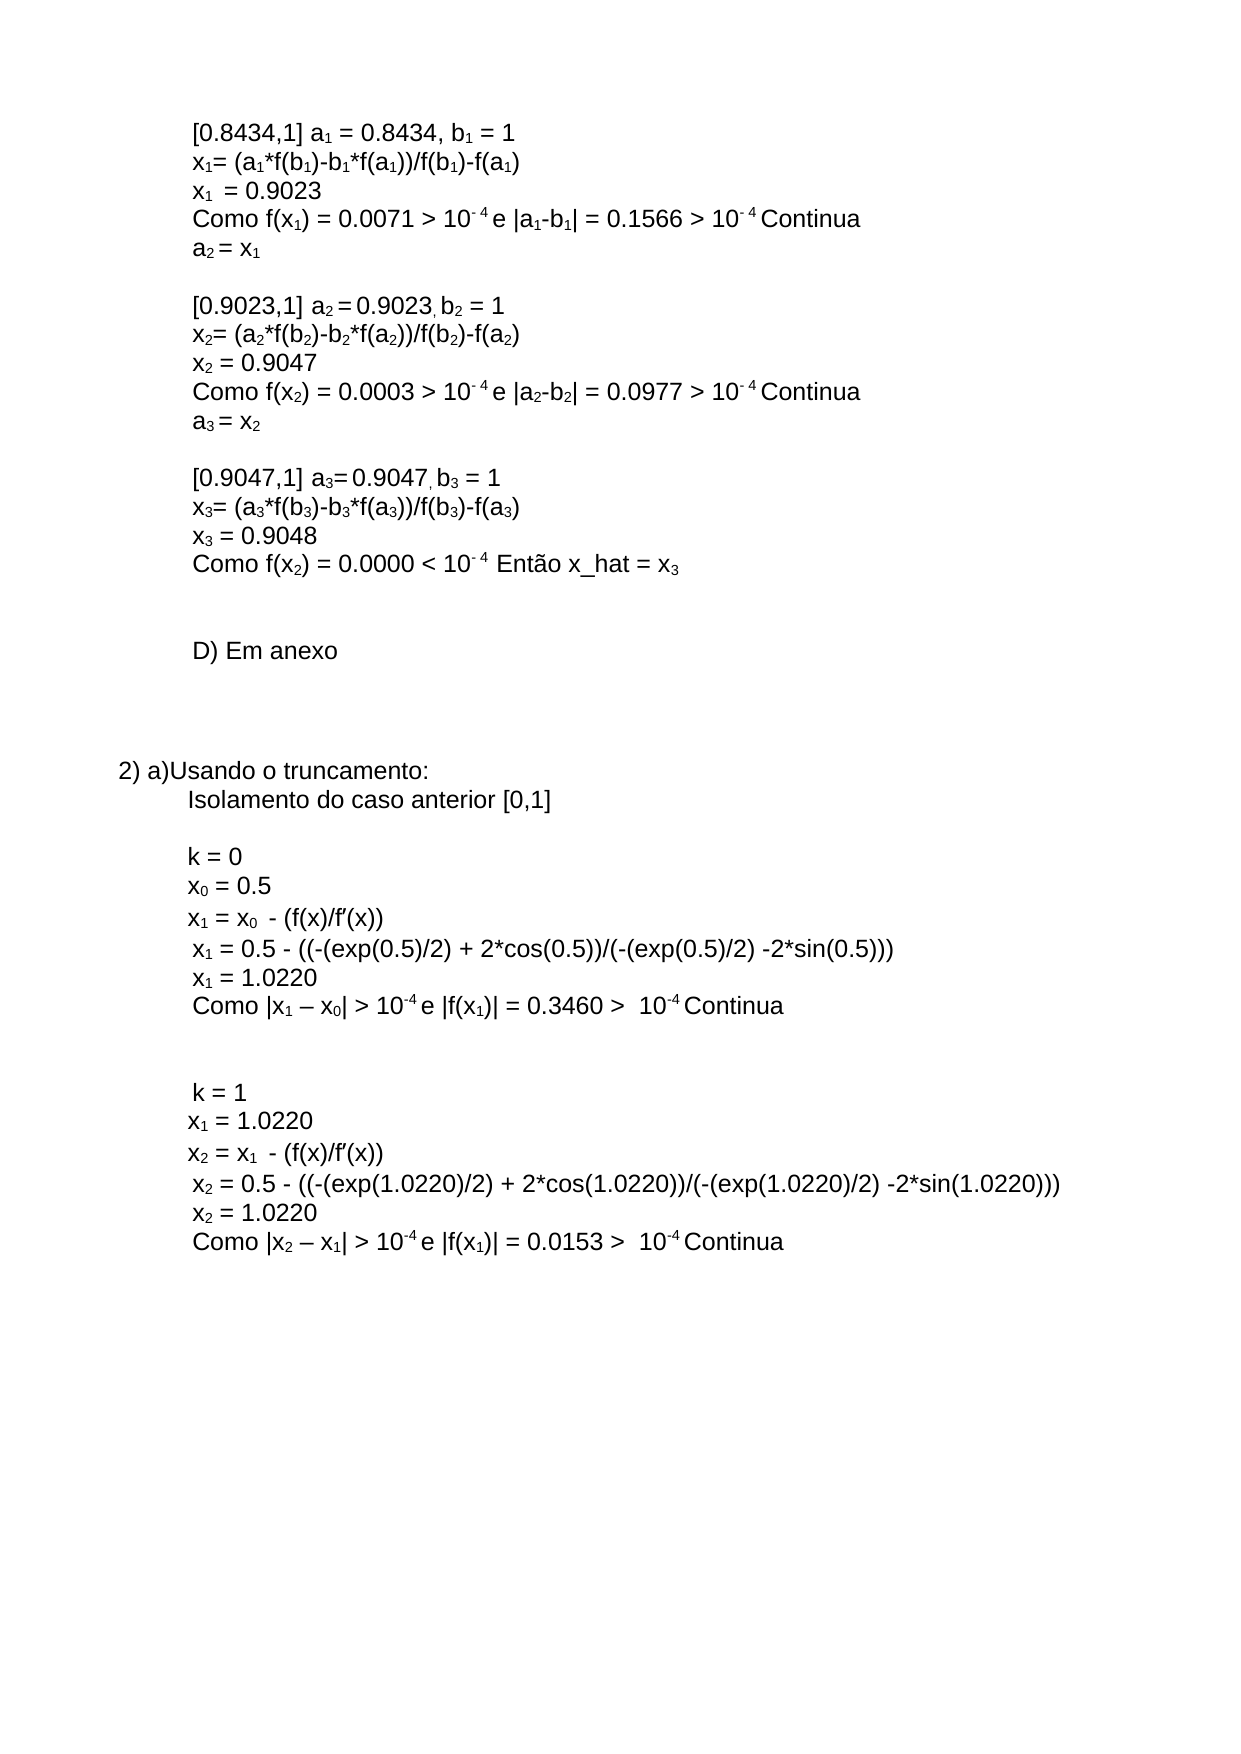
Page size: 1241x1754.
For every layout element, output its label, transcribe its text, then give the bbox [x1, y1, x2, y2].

text Como f(x2) = 0.0000 < 10- 4 Então x_hat = x3 [118, 549, 1122, 578]
text Como |x2 – x1| > 10-4 e |f(x1)| = 0.0153 > 10-4 Continua [118, 1227, 1122, 1255]
text x2 = 0.5 - ((-(exp(1.0220)/2) + 2*cos(1.0220))/(-(exp(1.0220)/2) -2*sin(1.0220))) [118, 1169, 1122, 1198]
text x2= (a2*f(b2)-b2*f(a2))/f(b2)-f(a2) [118, 319, 1122, 348]
text k = 0 [118, 842, 1122, 871]
text 2) a)Usando o truncamento: [118, 756, 1122, 785]
text k = 1 [118, 1077, 1122, 1106]
text Como f(x1) = 0.0071 > 10- 4 e |a1-b1| = 0.1566 > 10- 4 Continua [118, 204, 1122, 233]
text Como |x1 – x0| > 10-4 e |f(x1)| = 0.3460 > 10-4 Continua [118, 991, 1122, 1020]
text x1 = x0 - (f(x)/f’(x)) [118, 900, 1122, 934]
text [0.9023,1] a2 = 0.9023, b2 = 1 [118, 291, 1122, 319]
text [0.8434,1] a1 = 0.8434, b1 = 1 [118, 118, 1122, 147]
text x2 = x1 - (f(x)/f’(x)) [118, 1135, 1122, 1169]
text x1 = 1.0220 [118, 1106, 1122, 1135]
text a3 = x2 [118, 406, 1122, 434]
text x1 = 0.5 - ((-(exp(0.5)/2) + 2*cos(0.5))/(-(exp(0.5)/2) -2*sin(0.5))) [118, 934, 1122, 962]
text x0 = 0.5 [118, 871, 1122, 900]
text [0.9047,1] a3= 0.9047, b3 = 1 [118, 463, 1122, 492]
text x1= (a1*f(b1)-b1*f(a1))/f(b1)-f(a1) [118, 147, 1122, 176]
text x2 = 1.0220 [118, 1198, 1122, 1227]
text x3= (a3*f(b3)-b3*f(a3))/f(b3)-f(a3) [118, 492, 1122, 521]
text x3 = 0.9048 [118, 521, 1122, 549]
text a2 = x1 [118, 233, 1122, 262]
text x1 = 1.0220 [118, 962, 1122, 991]
text Isolamento do caso anterior [0,1] [118, 785, 1122, 813]
text D) Em anexo [118, 636, 1122, 664]
text x2 = 0.9047 [118, 348, 1122, 377]
text Como f(x2) = 0.0003 > 10- 4 e |a2-b2| = 0.0977 > 10- 4 Continua [118, 377, 1122, 406]
text x1 = 0.9023 [118, 176, 1122, 204]
